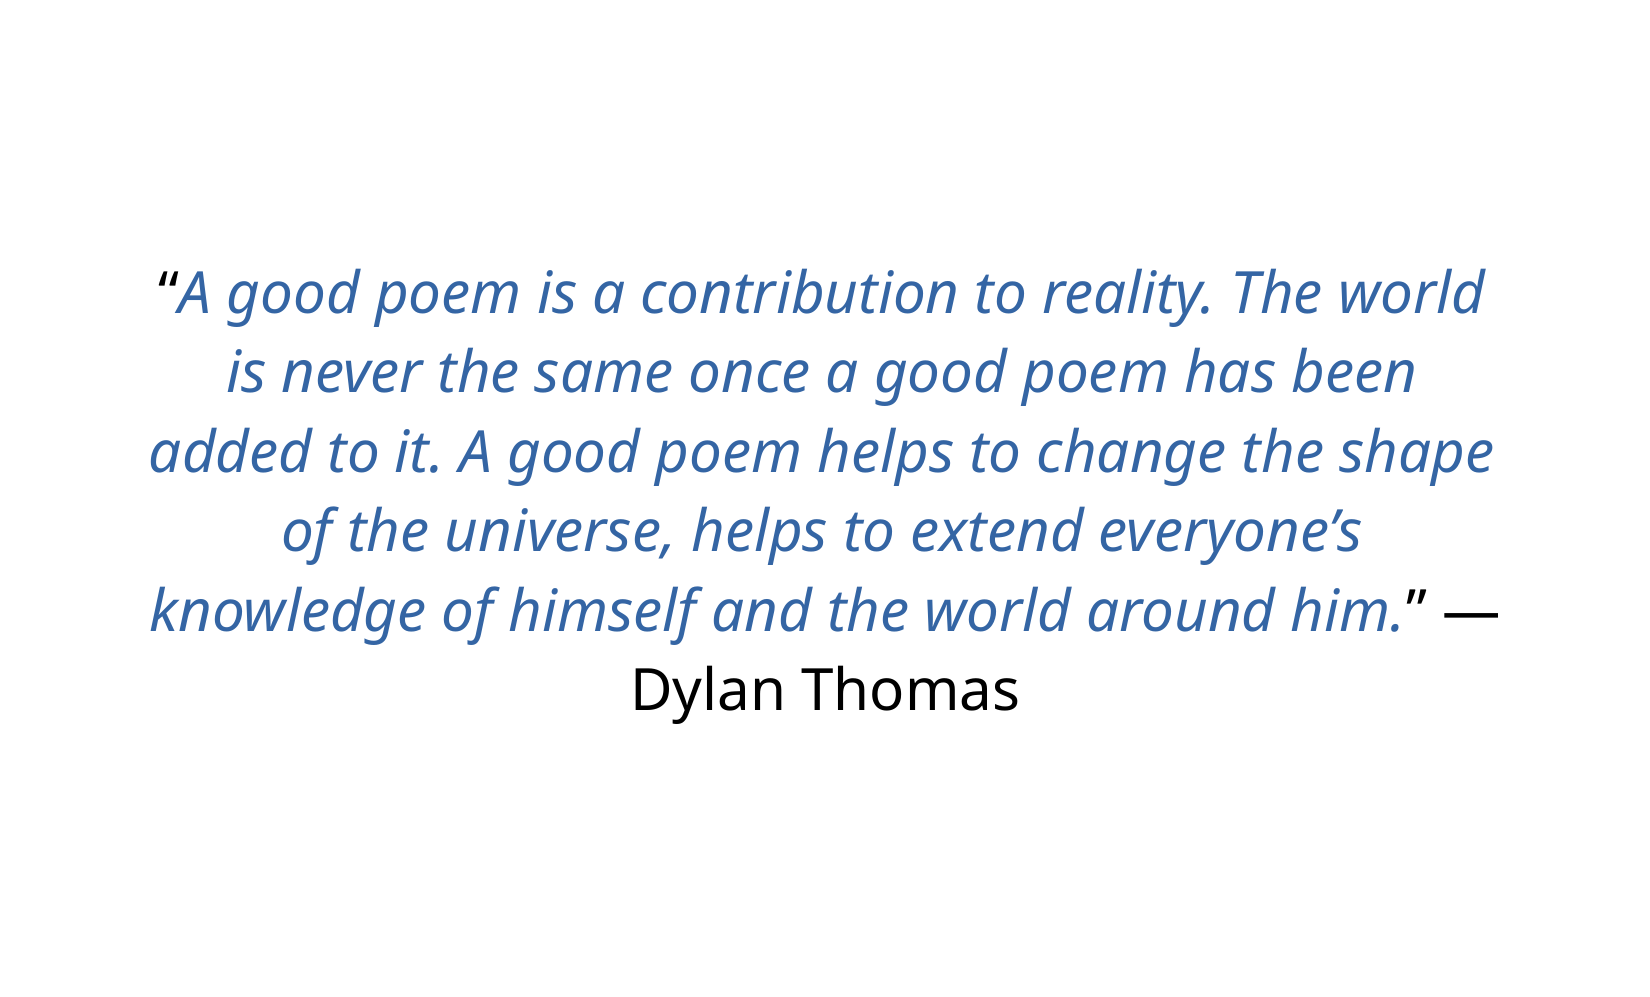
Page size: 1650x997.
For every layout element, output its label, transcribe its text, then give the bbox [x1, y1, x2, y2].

text “A good poem is a contribution to reality. The world is never the same once a good poem has been added to it. A good poem helps to change the shape of the universe, helps to extend everyone’s knowledge of himself and the world around him.” —Dylan Thomas [148, 251, 1501, 727]
